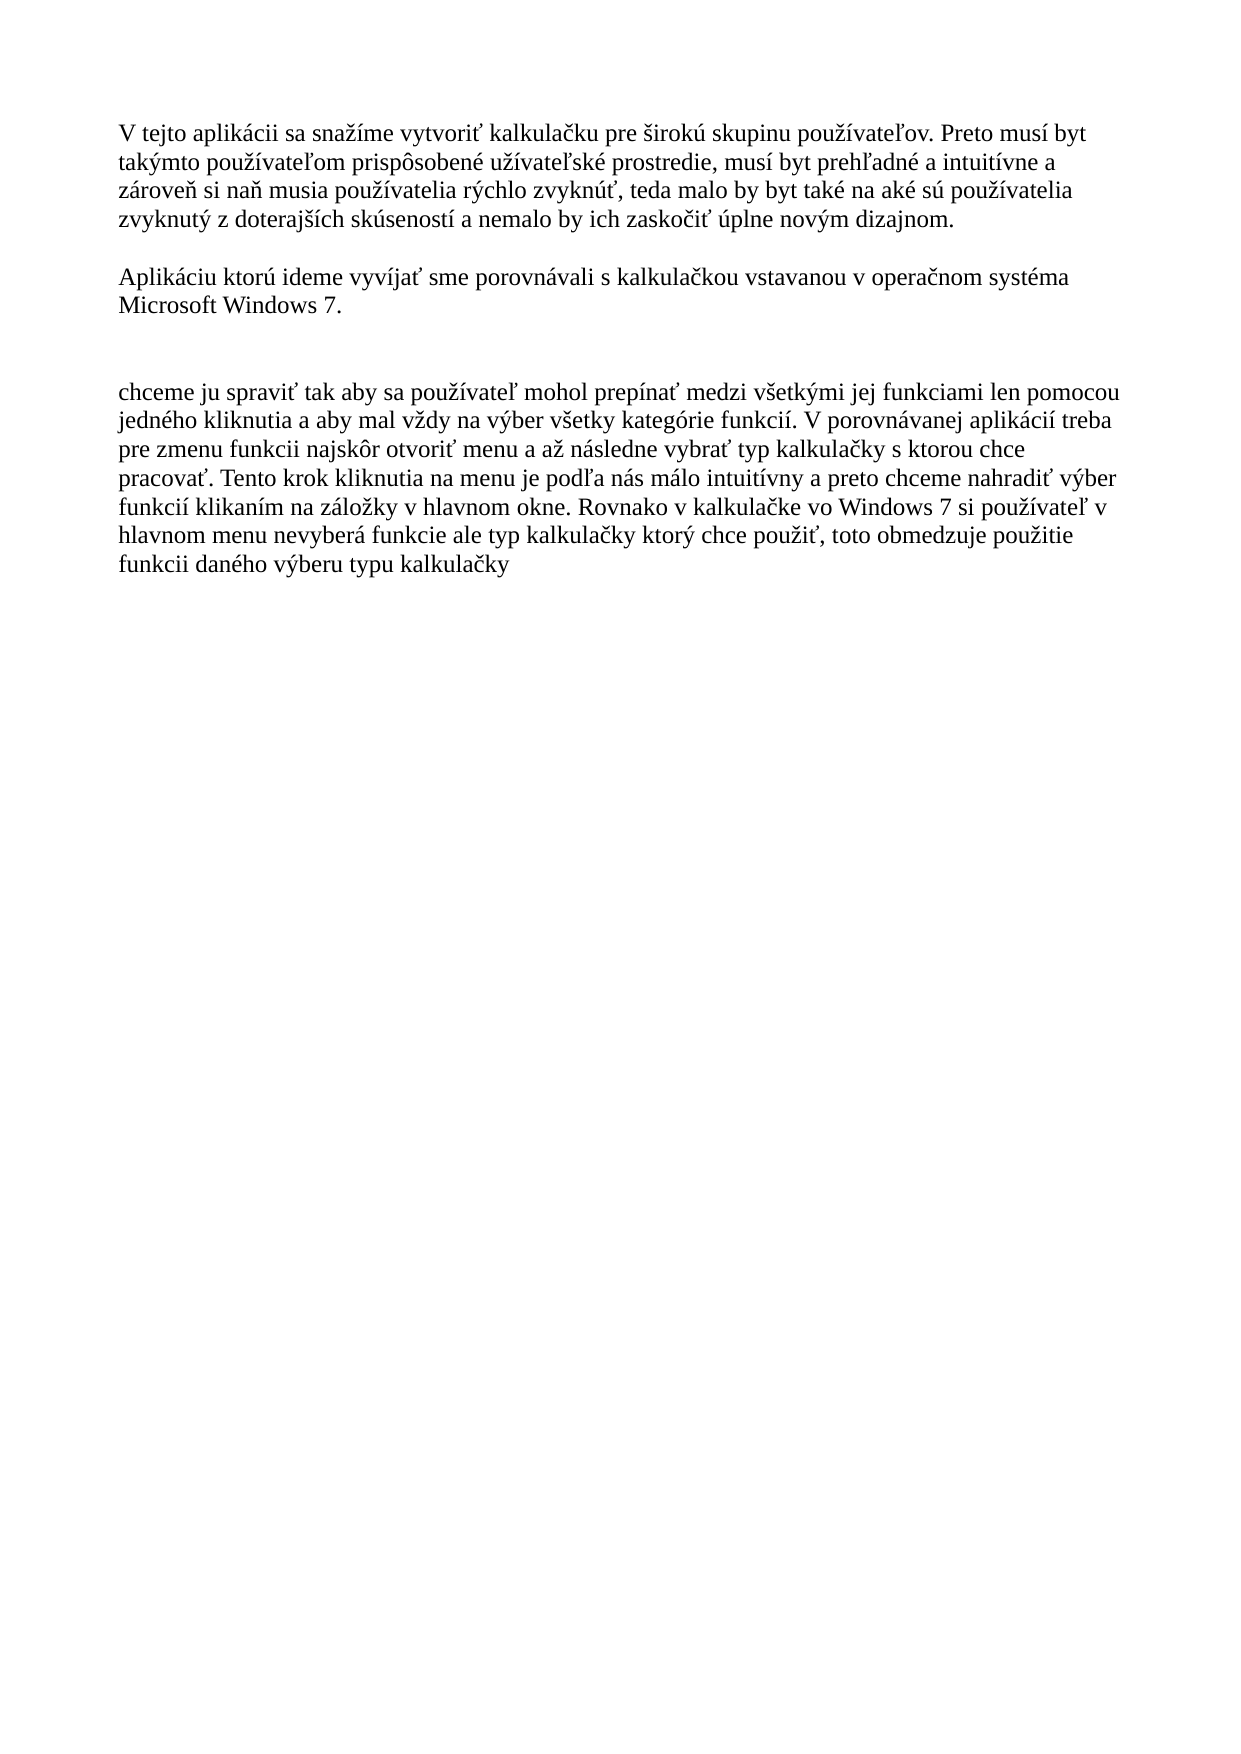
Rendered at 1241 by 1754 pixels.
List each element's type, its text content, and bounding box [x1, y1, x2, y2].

text Aplikáciu ktorú ideme vyvíjať sme porovnávali s kalkulačkou vstavanou v operačnom systéma Microsoft Windows 7. [118, 262, 1122, 319]
text V tejto aplikácii sa snažíme vytvoriť kalkulačku pre širokú skupinu používateľov. Preto musí byt takýmto používateľom prispôsobené užívateľské prostredie, musí byt prehľadné a intuitívne a zároveň si naň musia používatelia rýchlo zvyknúť, teda malo by byt také na aké sú používatelia zvyknutý z doterajších skúseností a nemalo by ich zaskočiť úplne novým dizajnom. [118, 118, 1122, 233]
text chceme ju spraviť tak aby sa používateľ mohol prepínať medzi všetkými jej funkciami len pomocou jedného kliknutia a aby mal vždy na výber všetky kategórie funkcií. V porovnávanej aplikácií treba pre zmenu funkcii najskôr otvoriť menu a až následne vybrať typ kalkulačky s ktorou chce pracovať. Tento krok kliknutia na menu je podľa nás málo intuitívny a preto chceme nahradiť výber funkcií klikaním na záložky v hlavnom okne. Rovnako v kalkulačke vo Windows 7 si používateľ v hlavnom menu nevyberá funkcie ale typ kalkulačky ktorý chce použiť, toto obmedzuje použitie funkcii daného výberu typu kalkulačky [118, 377, 1122, 578]
